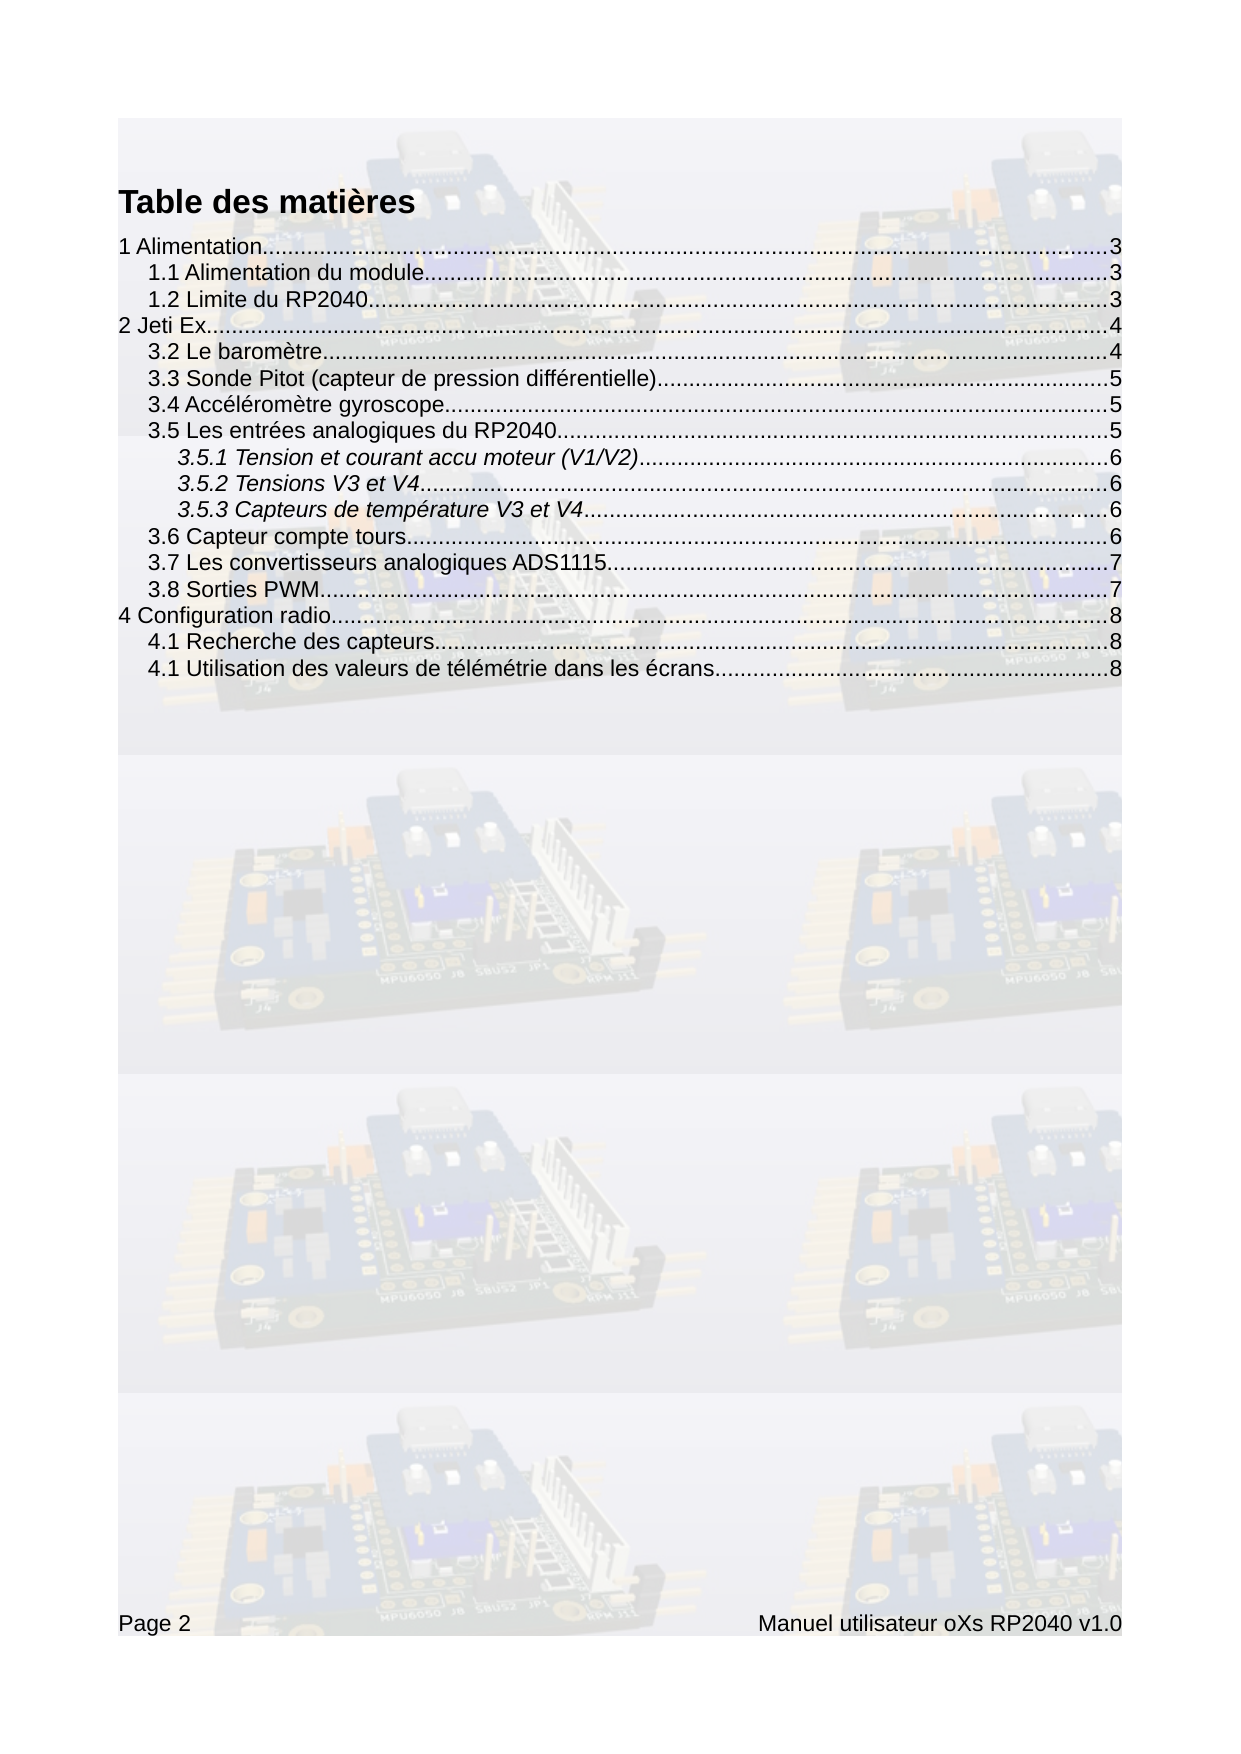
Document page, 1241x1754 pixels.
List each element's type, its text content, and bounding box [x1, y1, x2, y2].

text 3.6 Capteur compte tours 6 [148, 523, 1122, 549]
text 3.5 Les entrées analogiques du RP2040 5 [148, 417, 1122, 444]
text 4 Configuration radio 8 [118, 602, 1122, 628]
text 3.5.1 Tension et courant accu moteur (V1/V2) 6 [177, 444, 1122, 470]
text 3.2 Le baromètre 4 [148, 338, 1122, 365]
text 2 Jeti Ex 4 [118, 312, 1122, 338]
subtitle Table des matières [118, 182, 1122, 220]
text 3.5.2 Tensions V3 et V4 6 [177, 470, 1122, 496]
text 3.4 Accéléromètre gyroscope 5 [148, 391, 1122, 417]
text 1.2 Limite du RP2040 3 [148, 286, 1122, 312]
text 3.3 Sonde Pitot (capteur de pression différentielle) 5 [148, 365, 1122, 391]
text 1.1 Alimentation du module 3 [148, 259, 1122, 286]
text 3.8 Sorties PWM 7 [148, 576, 1122, 602]
text 3.7 Les convertisseurs analogiques ADS1115 7 [148, 549, 1122, 576]
text 1 Alimentation 3 [118, 233, 1122, 259]
text 4.1 Utilisation des valeurs de télémétrie dans les écrans 8 [148, 654, 1122, 681]
text 3.5.3 Capteurs de température V3 et V4 6 [177, 496, 1122, 523]
text 4.1 Recherche des capteurs 8 [148, 628, 1122, 654]
